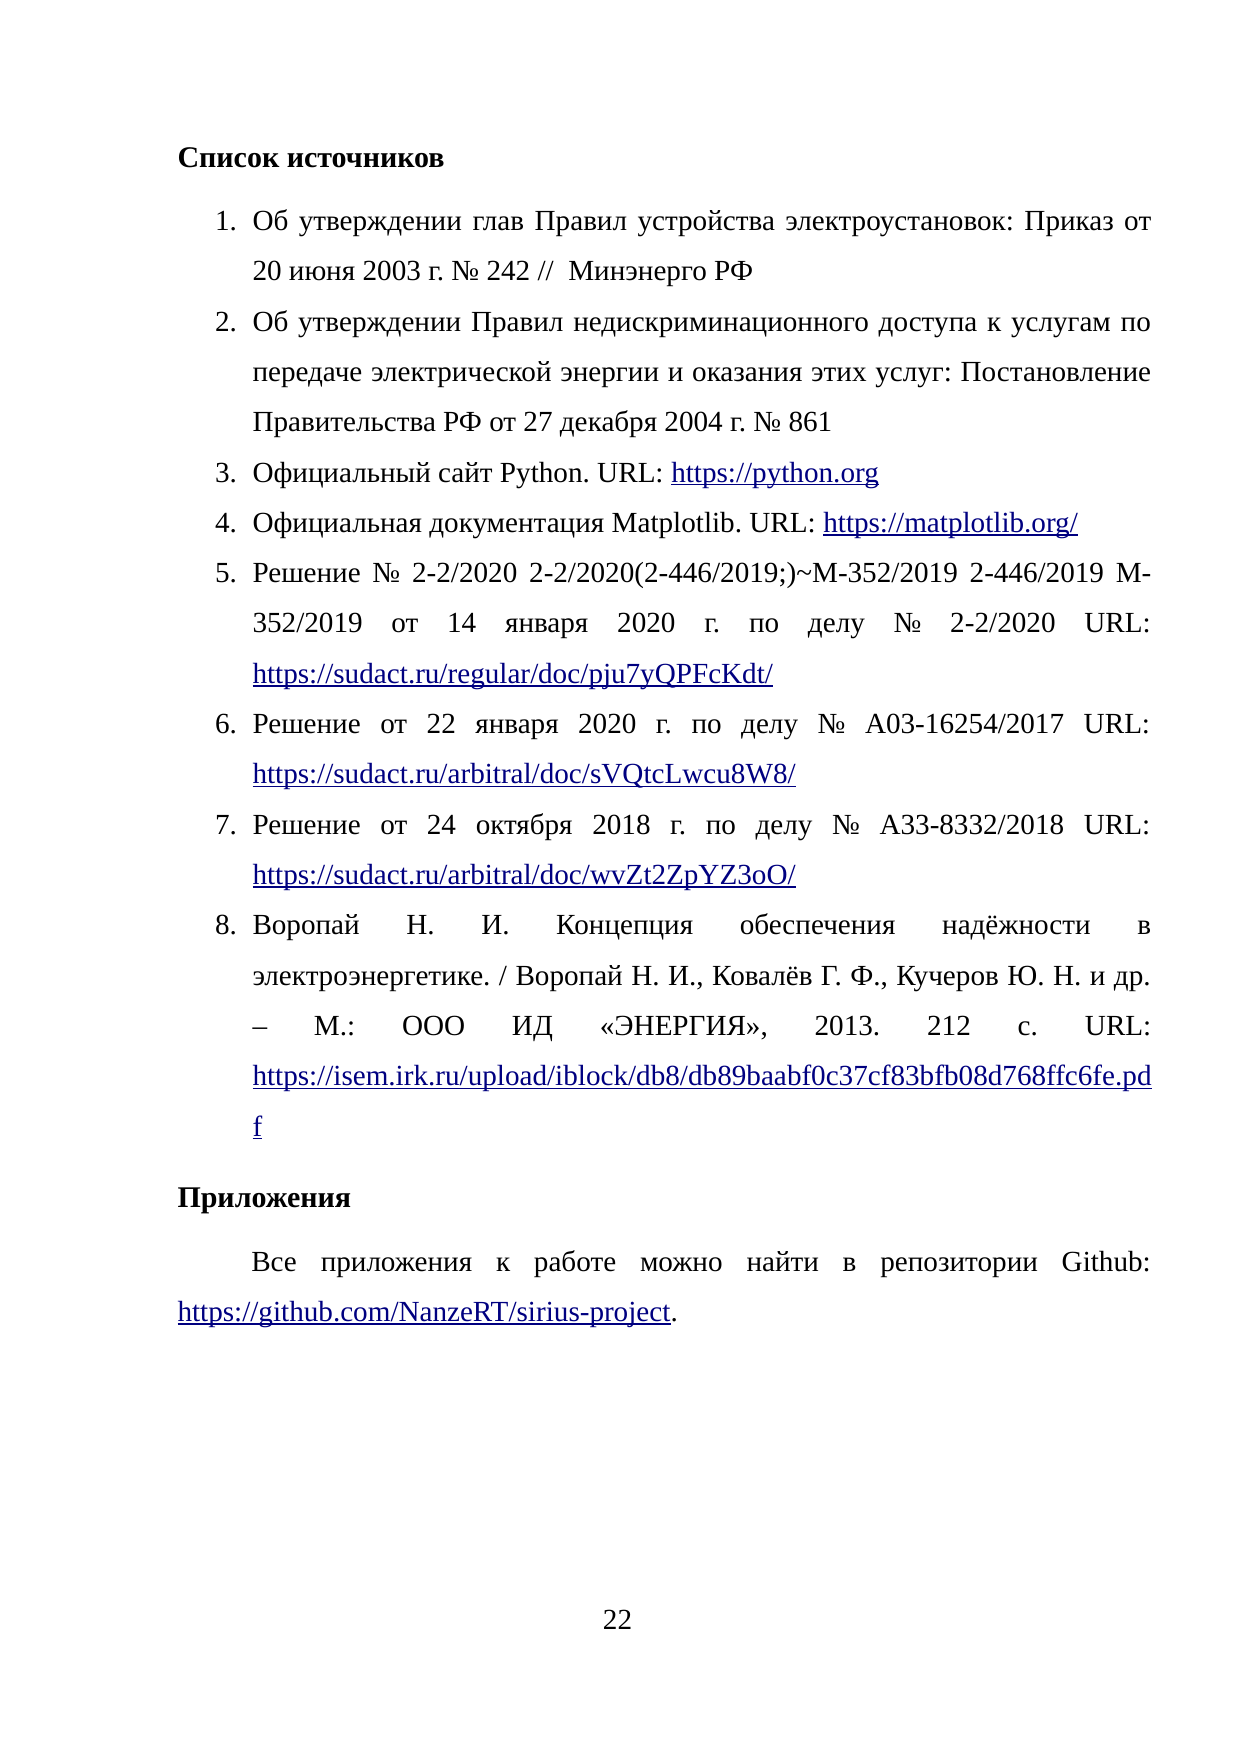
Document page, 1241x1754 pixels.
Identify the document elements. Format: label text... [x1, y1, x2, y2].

list Официальная документация Matplotlib. URL: https://matplotlib.org/ [215, 505, 1152, 538]
list Об утверждении глав Правил устройства электроустановок: Приказ от 20 июня 2003 г. № 242 // Минэнерго РФ [215, 203, 1152, 287]
text Все приложения к работе можно найти в репозитории Github: https://github.com/NanzeRT/sirius-project. [177, 1244, 1152, 1328]
subtitle Приложения [177, 1180, 1152, 1214]
list Официальный сайт Python. URL: https://python.org [215, 455, 1152, 488]
list Решение № 2-2/2020 2-2/2020(2-446/2019;)~М-352/2019 2-446/2019 М-352/2019 от 14 января 2020 г. по делу № 2-2/2020 URL: https://sudact.ru/regular/doc/pju7yQPFcKdt/ [215, 555, 1152, 689]
list Решение от 22 января 2020 г. по делу № А03-16254/2017 URL: https://sudact.ru/arbitral/doc/sVQtcLwcu8W8/ [215, 706, 1152, 790]
list Воропай Н. И. Концепция обеспечения надёжности в электроэнергетике. / Воропай Н. И., Ковалёв Г. Ф., Кучеров Ю. Н. и др. – М.: ООО ИД «ЭНЕРГИЯ», 2013. 212 с. URL: https://isem.irk.ru/upload/iblock/db8/db89baabf0c37cf83bfb08d768ffc6fe.pdf [215, 907, 1152, 1142]
subtitle Список источников [177, 139, 1152, 173]
list Решение от 24 октября 2018 г. по делу № А33-8332/2018 URL: https://sudact.ru/arbitral/doc/wvZt2ZpYZ3oO/ [215, 807, 1152, 891]
list Об утверждении Правил недискриминационного доступа к услугам по передаче электрической энергии и оказания этих услуг: Постановление Правительства РФ от 27 декабря 2004 г. № 861 [215, 304, 1152, 438]
